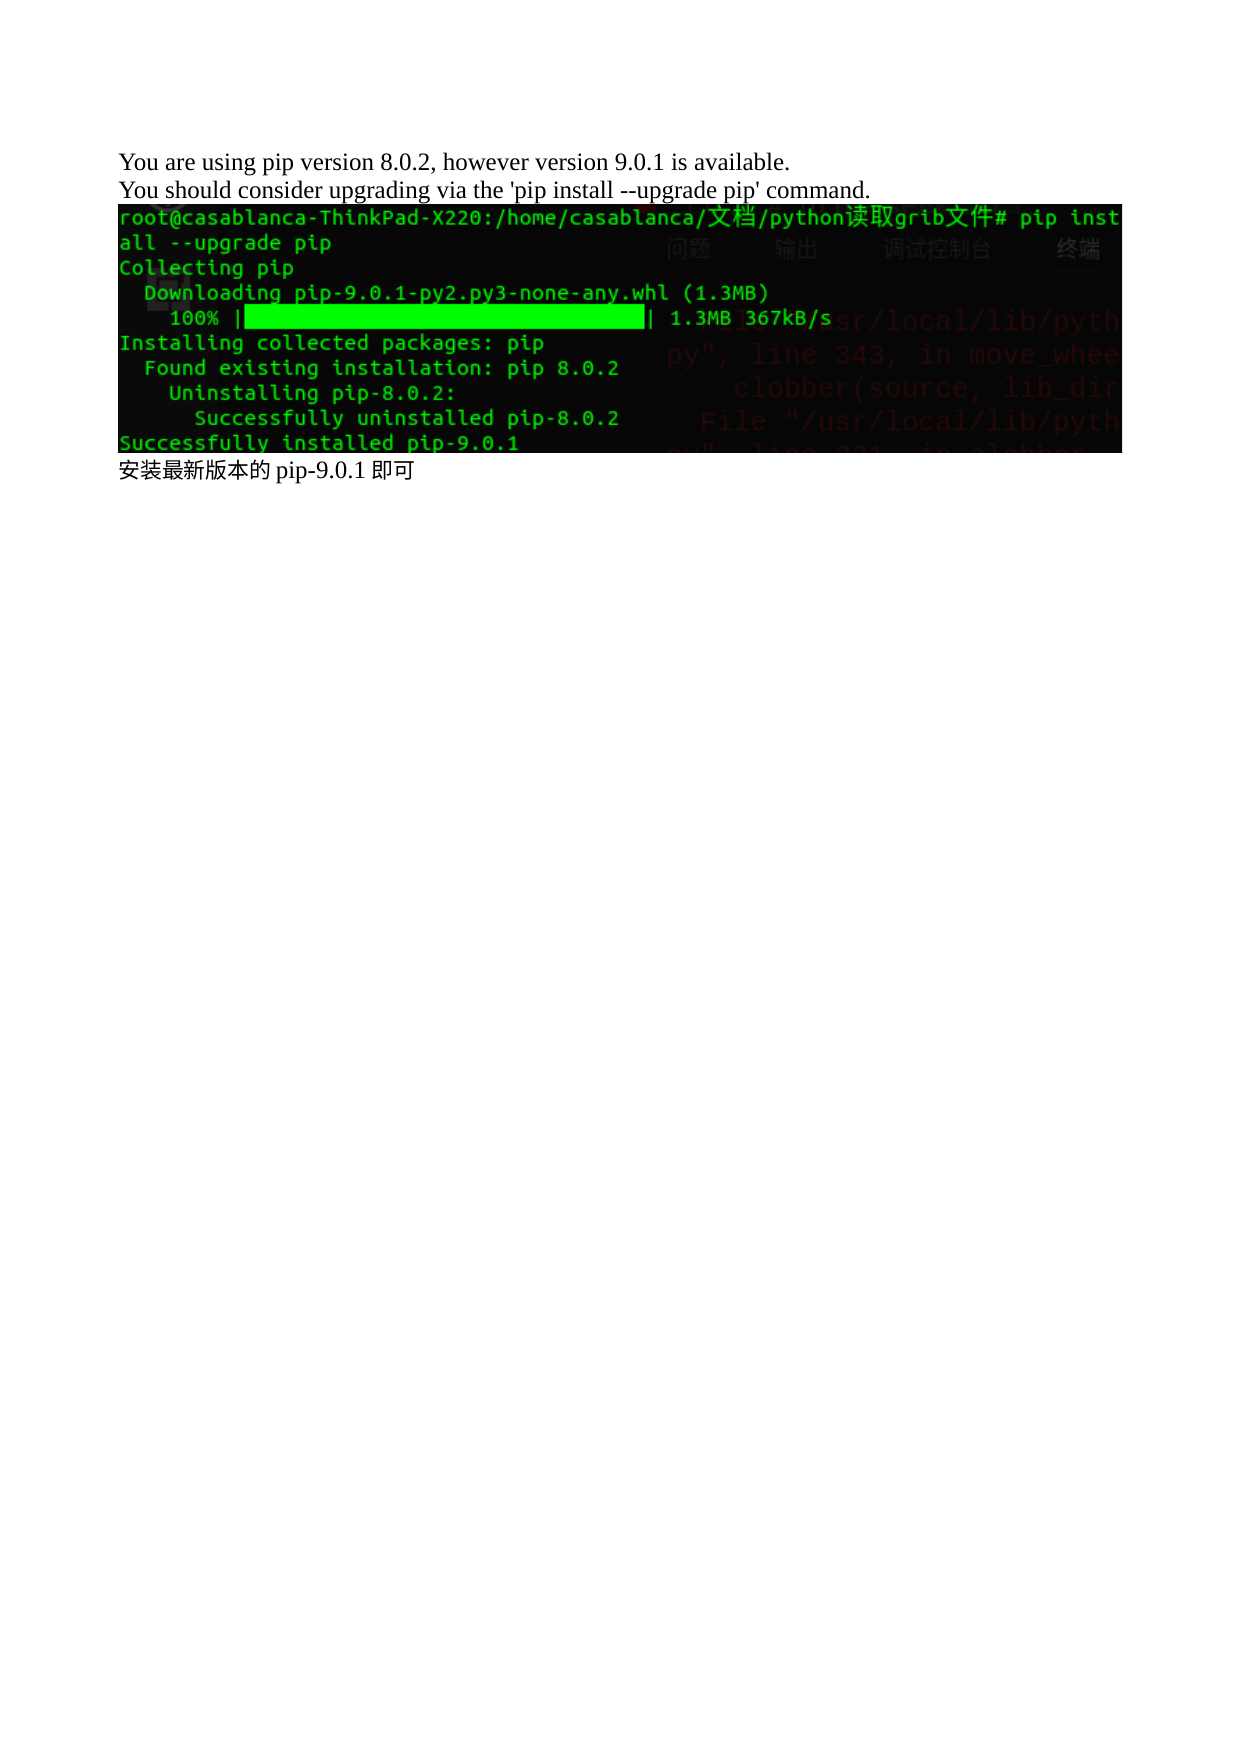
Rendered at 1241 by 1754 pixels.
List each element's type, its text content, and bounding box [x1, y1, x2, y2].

text 安装最新版本的pip-9.0.1即可 [118, 453, 1122, 484]
picture [118, 204, 1123, 453]
text You are using pip version 8.0.2, however version 9.0.1 is available. [118, 147, 1122, 176]
text You should consider upgrading via the 'pip install --upgrade pip' command. [118, 176, 1122, 204]
